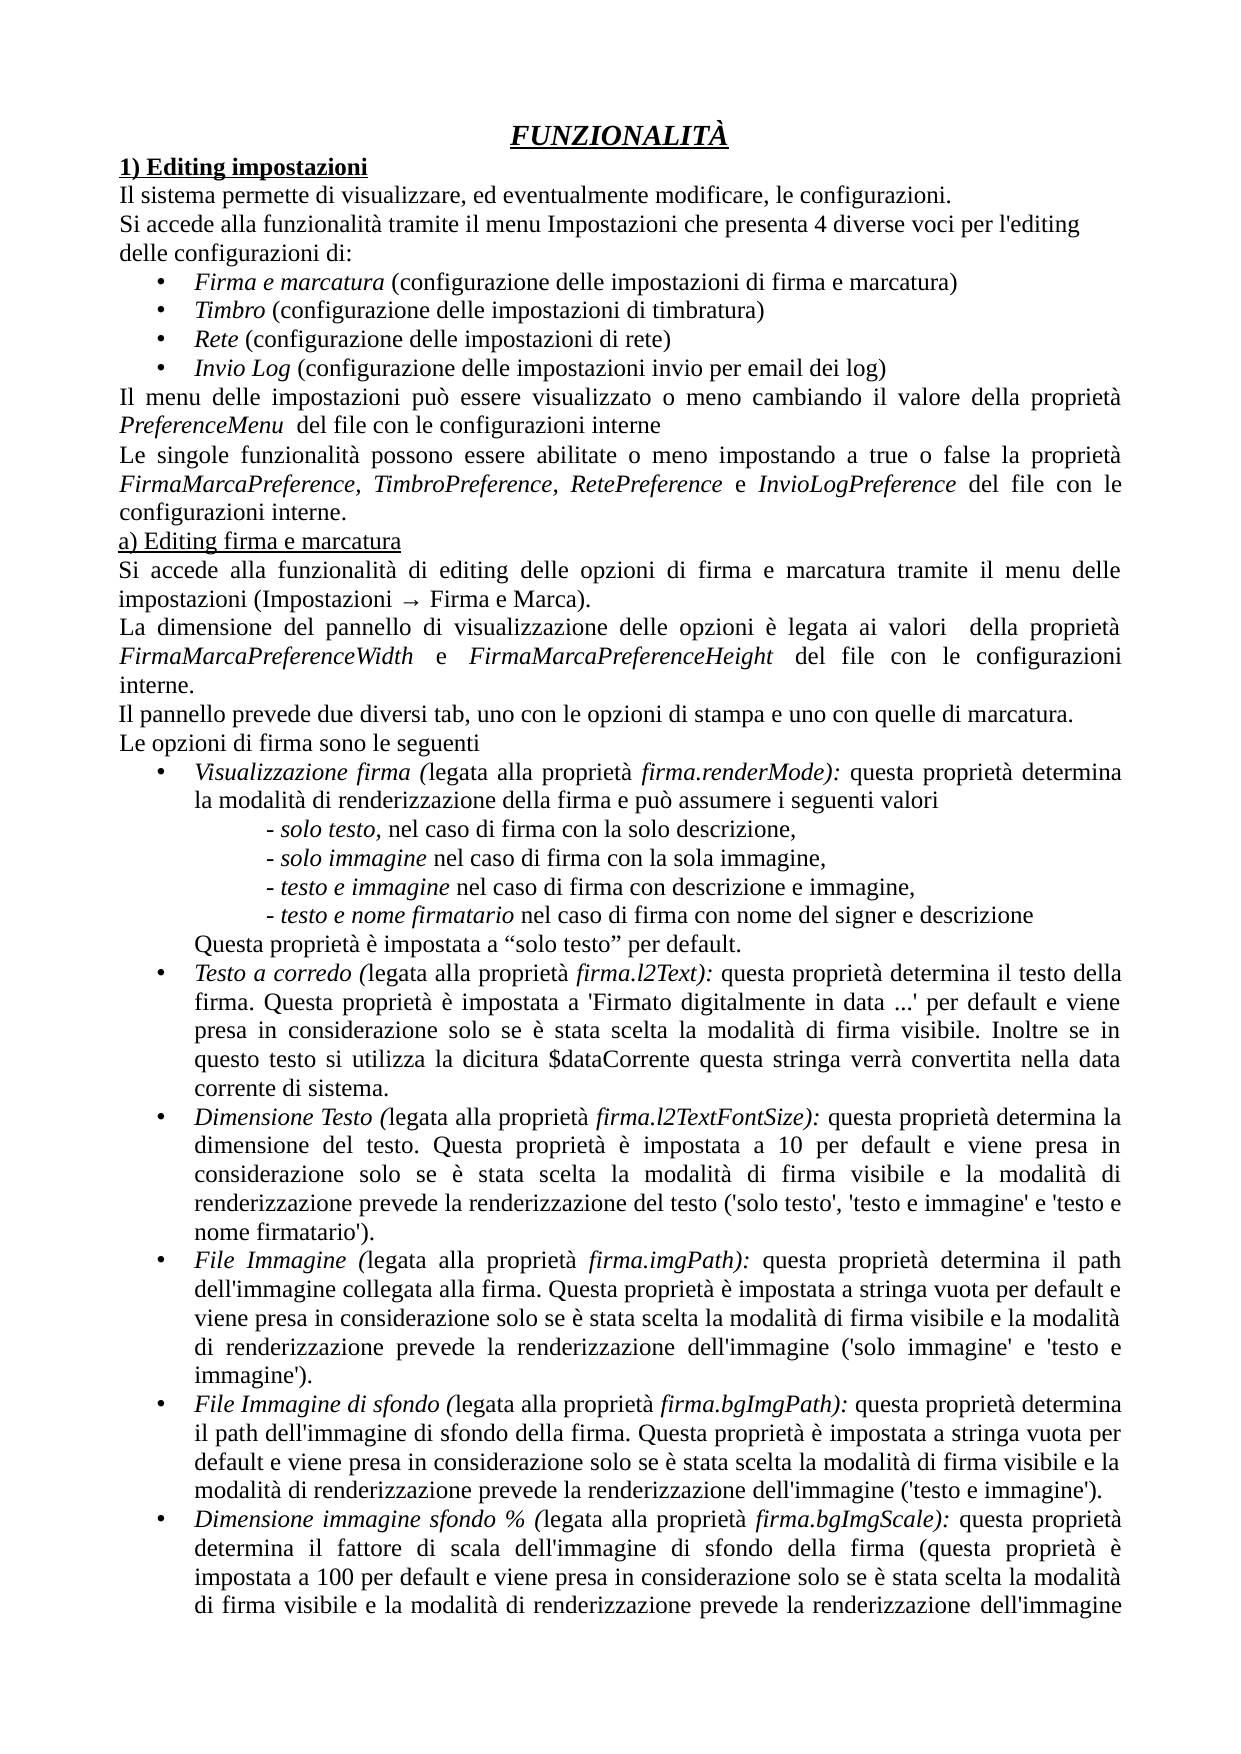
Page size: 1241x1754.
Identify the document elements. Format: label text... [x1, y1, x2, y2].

text Si accede alla funzionalità tramite il menu Impostazioni che presenta 4 diverse voci per l'editing delle configurazioni di: [119, 209, 1122, 267]
list - solo immagine nel caso di firma con la sola immagine, [228, 843, 1122, 872]
list Invio Log (configurazione delle impostazioni invio per email dei log) [157, 353, 1122, 382]
list - solo testo, nel caso di firma con la solo descrizione, [228, 814, 1122, 843]
list File Immagine (legata alla proprietà firma.imgPath): questa proprietà determina il path dell'immagine collegata alla firma. Questa proprietà è impostata a stringa vuota per default e viene presa in considerazione solo se è stata scelta la modalità di firma visibile e la modalità di renderizzazione prevede la renderizzazione dell'immagine ('solo immagine' e 'testo e immagine'). [157, 1246, 1122, 1389]
text FUNZIONALITÀ [119, 118, 1122, 152]
list - testo e immagine nel caso di firma con descrizione e immagine, [228, 872, 1122, 901]
list Timbro (configurazione delle impostazioni di timbratura) [157, 295, 1122, 324]
text La dimensione del pannello di visualizzazione delle opzioni è legata ai valori della proprietà FirmaMarcaPreferenceWidth e FirmaMarcaPreferenceHeight del file con le configurazioni interne. [119, 612, 1122, 699]
list 1) Editing impostazioni [119, 152, 1122, 180]
list Dimensione immagine sfondo % (legata alla proprietà firma.bgImgScale): questa proprietà determina il fattore di scala dell'immagine di sfondo della firma (questa proprietà è impostata a 100 per default e viene presa in considerazione solo se è stata scelta la modalità di firma visibile e la modalità di renderizzazione prevede la renderizzazione dell'immagine [157, 1504, 1122, 1619]
list Dimensione Testo (legata alla proprietà firma.l2TextFontSize): questa proprietà determina la dimensione del testo. Questa proprietà è impostata a 10 per default e viene presa in considerazione solo se è stata scelta la modalità di firma visibile e la modalità di renderizzazione prevede la renderizzazione del testo ('solo testo', 'testo e immagine' e 'testo e nome firmatario'). [157, 1102, 1122, 1246]
text Il menu delle impostazioni può essere visualizzato o meno cambiando il valore della proprietà PreferenceMenu del file con le configurazioni interne [119, 382, 1122, 440]
text a) Editing firma e marcatura [118, 526, 1122, 555]
text Il pannello prevede due diversi tab, uno con le opzioni di stampa e uno con quelle di marcatura. [118, 699, 1122, 728]
list - testo e nome firmatario nel caso di firma con nome del signer e descrizione [228, 901, 1122, 929]
text Le singole funzionalità possono essere abilitate o meno impostando a true o false la proprietà FirmaMarcaPreference, TimbroPreference, RetePreference e InvioLogPreference del file con le configurazioni interne. [119, 440, 1122, 526]
text Le opzioni di firma sono le seguenti [119, 728, 1122, 757]
list File Immagine di sfondo (legata alla proprietà firma.bgImgPath): questa proprietà determina il path dell'immagine di sfondo della firma. Questa proprietà è impostata a stringa vuota per default e viene presa in considerazione solo se è stata scelta la modalità di firma visibile e la modalità di renderizzazione prevede la renderizzazione dell'immagine ('testo e immagine'). [157, 1389, 1122, 1504]
list Testo a corredo (legata alla proprietà firma.l2Text): questa proprietà determina il testo della firma. Questa proprietà è impostata a 'Firmato digitalmente in data ...' per default e viene presa in considerazione solo se è stata scelta la modalità di firma visibile. Inoltre se in questo testo si utilizza la dicitura $dataCorrente questa stringa verrà convertita nella data corrente di sistema. [157, 958, 1122, 1102]
list Visualizzazione firma (legata alla proprietà firma.renderMode): questa proprietà determina la modalità di renderizzazione della firma e può assumere i seguenti valori [157, 757, 1122, 814]
text Si accede alla funzionalità di editing delle opzioni di firma e marcatura tramite il menu delle impostazioni (Impostazioni → Firma e Marca). [118, 555, 1122, 612]
list Firma e marcatura (configurazione delle impostazioni di firma e marcatura) [157, 267, 1122, 295]
list Questa proprietà è impostata a “solo testo” per default. [157, 929, 1122, 958]
list Rete (configurazione delle impostazioni di rete) [157, 324, 1122, 353]
text Il sistema permette di visualizzare, ed eventualmente modificare, le configurazioni. [119, 180, 1122, 209]
